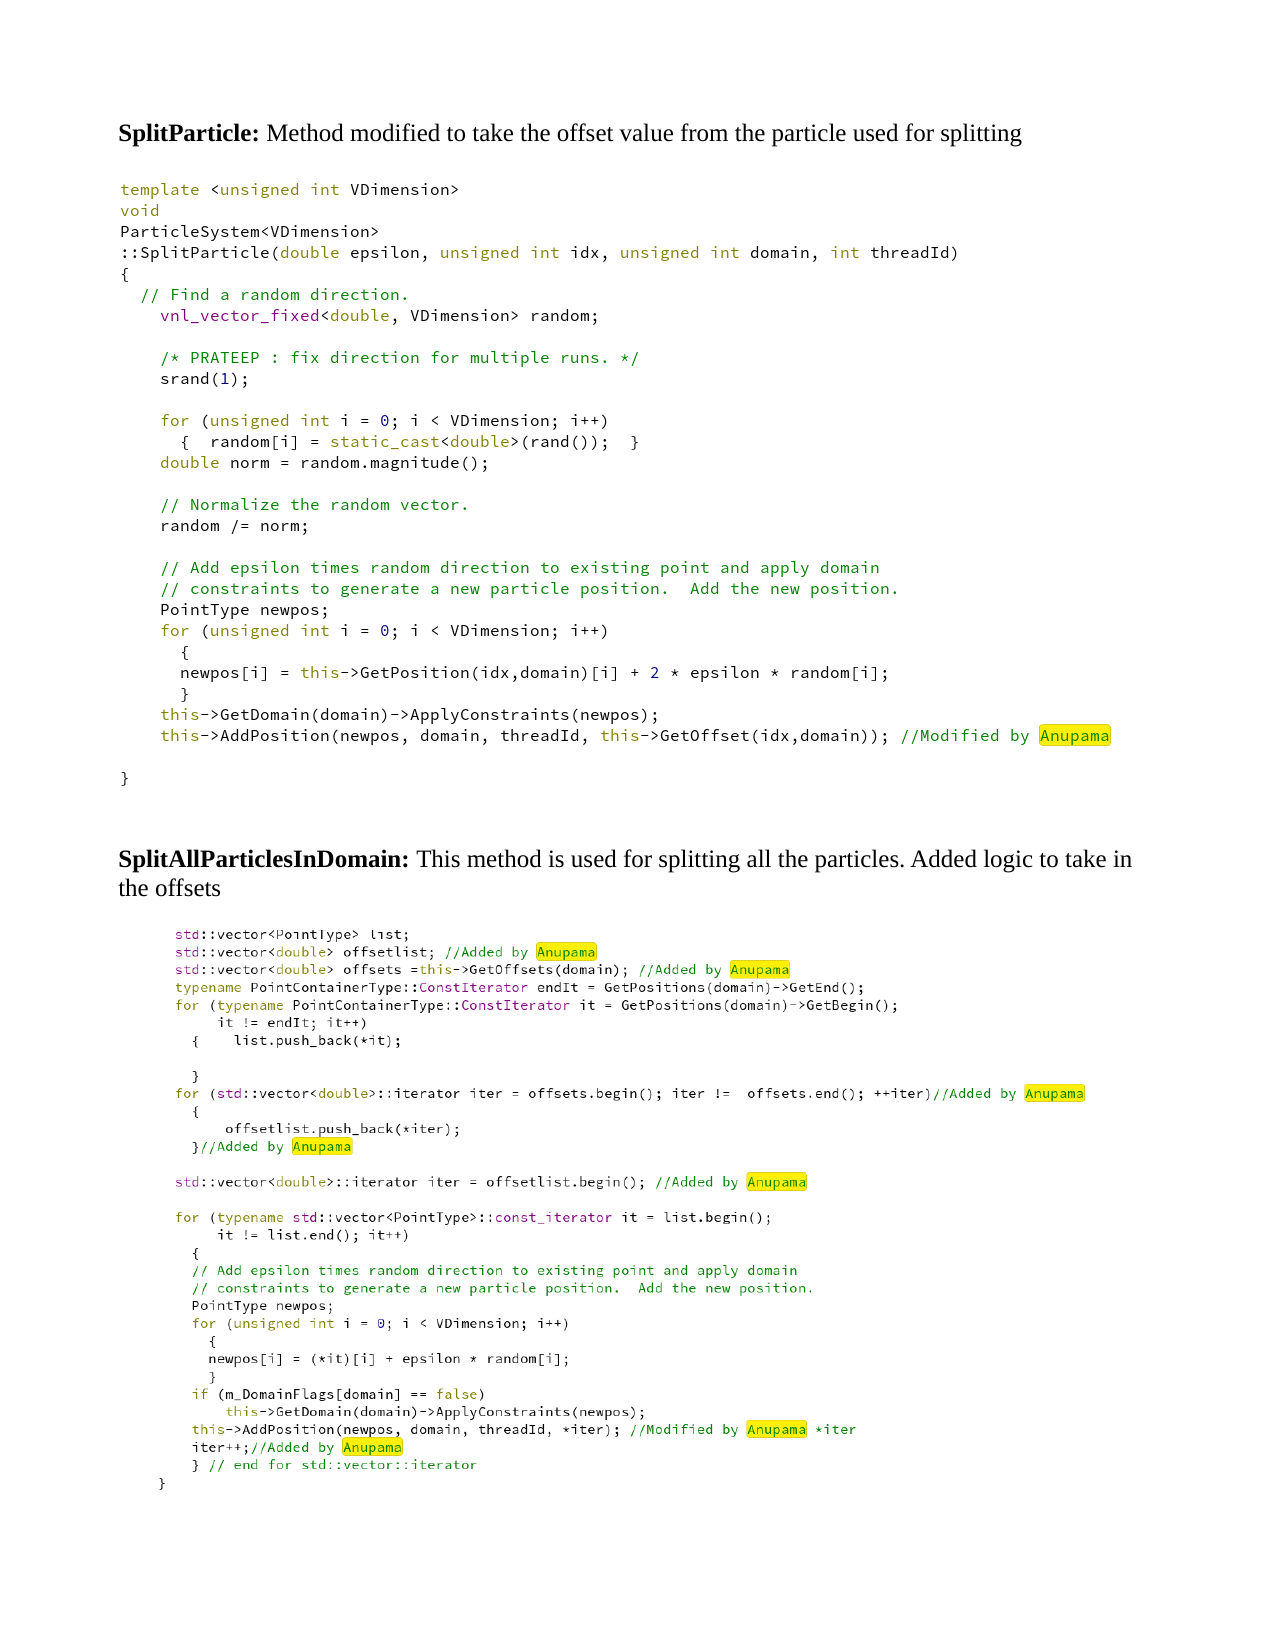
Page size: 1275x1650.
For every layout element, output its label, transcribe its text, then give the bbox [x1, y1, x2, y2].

picture [156, 930, 1120, 1501]
picture [118, 175, 1157, 787]
text SplitParticle: Method modified to take the offset value from the particle used for splitting [118, 118, 1157, 147]
text SplitAllParticlesInDomain: This method is used for splitting all the particles. Added logic to take in the offsets [118, 844, 1157, 902]
